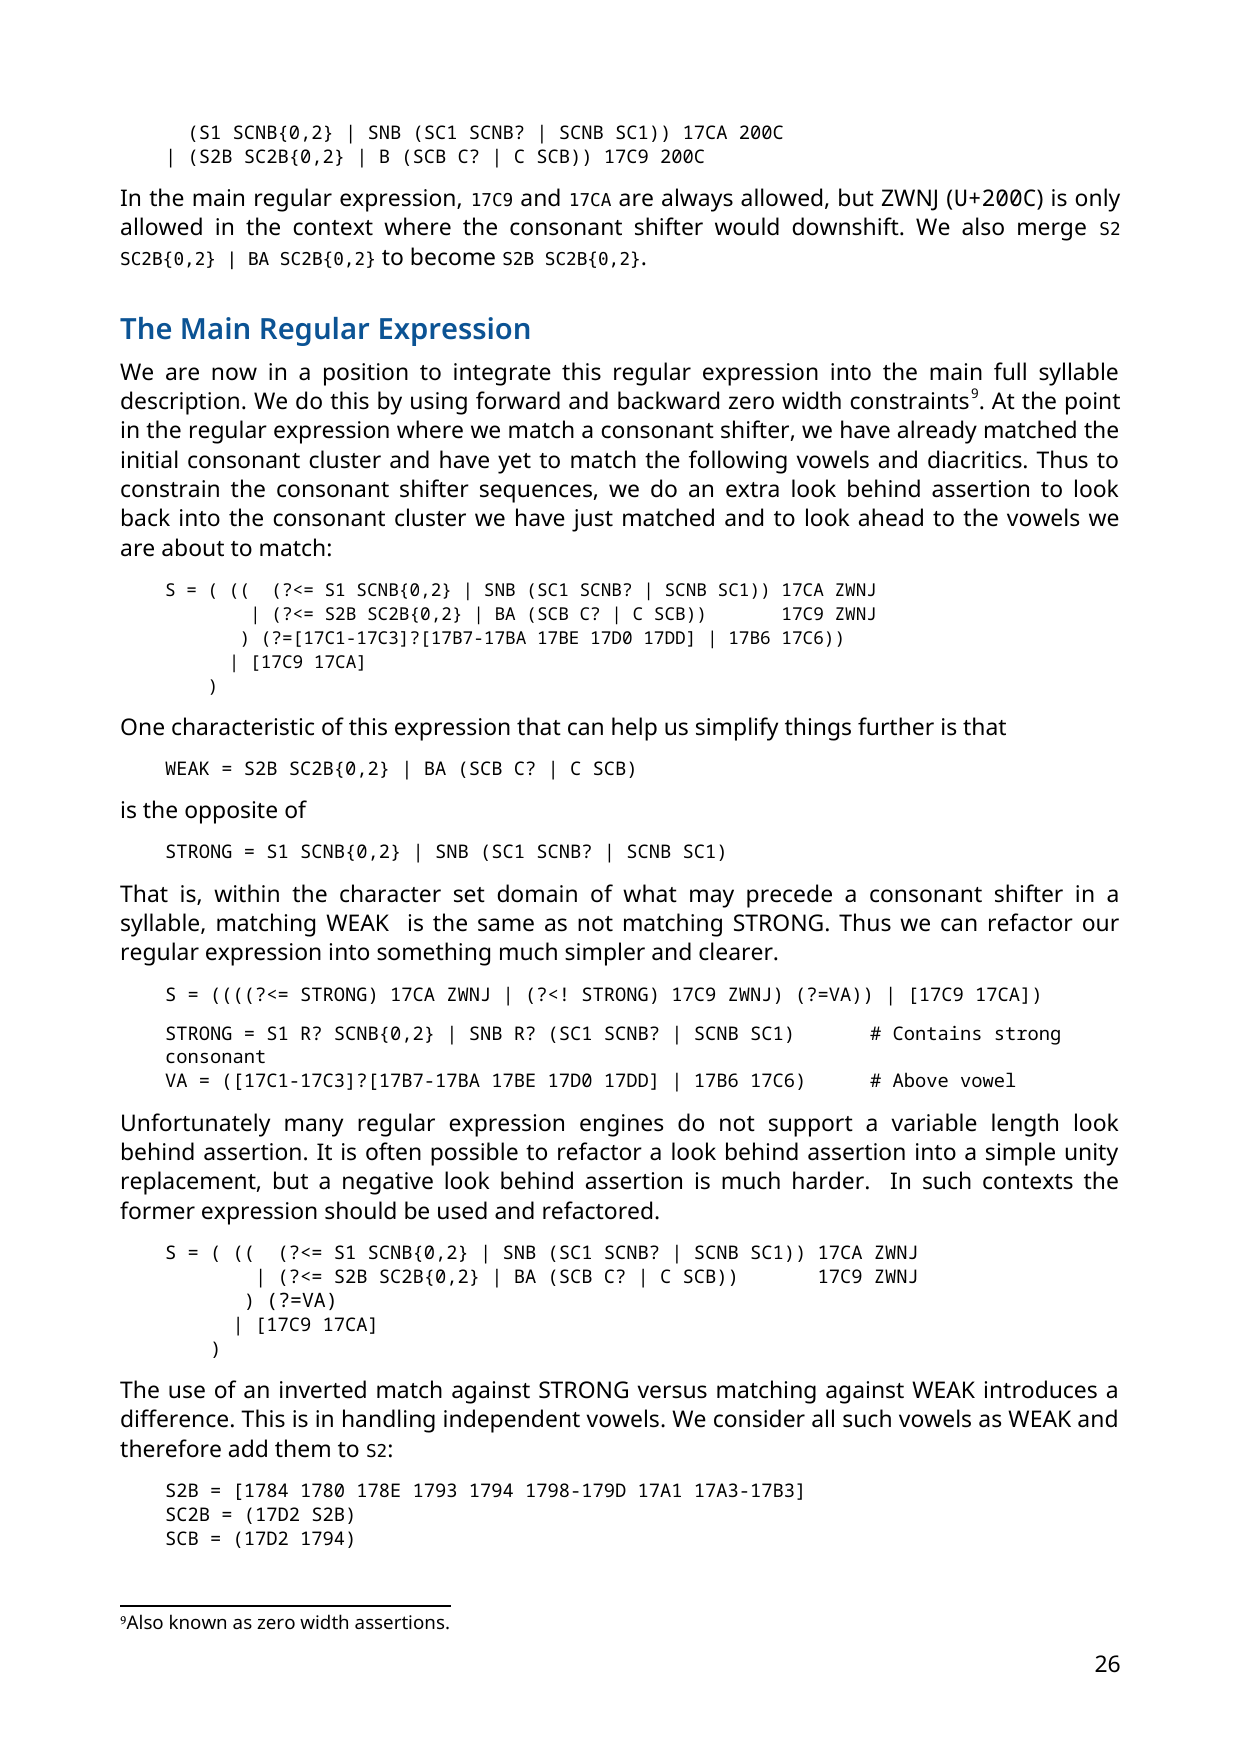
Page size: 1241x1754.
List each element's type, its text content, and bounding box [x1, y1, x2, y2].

text is the opposite of [120, 795, 1121, 825]
text S2B = [1784 1780 178E 1793 1794 1798-179D 17A1 17A3-17B3] SC2B = (17D2 S2B) SCB = (17D2 1794) [165, 1478, 1121, 1550]
text WEAK = S2B SC2B{0,2} | BA (SCB C? | C SCB) [165, 756, 1121, 780]
text (S1 SCNB{0,2} | SNB (SC1 SCNB? | SCNB SC1)) 17CA 200C | (S2B SC2B{0,2} | B (SCB C? | C SCB)) 17C9 200C [165, 120, 1121, 168]
text STRONG = S1 SCNB{0,2} | SNB (SC1 SCNB? | SCNB SC1) [165, 840, 1121, 864]
text The use of an inverted match against STRONG versus matching against WEAK introduces a difference. This is in handling independent vowels. We consider all such vowels as WEAK and therefore add them to S2: [120, 1375, 1121, 1463]
text STRONG = S1 R? SCNB{0,2} | SNB R? (SC1 SCNB? | SCNB SC1) # Contains strong consonant VA = ([17C1-17C3]?[17B7-17BA 17BE 17D0 17DD] | 17B6 17C6) # Above vowel [165, 1021, 1121, 1093]
text That is, within the character set domain of what may precede a consonant shifter in a syllable, matching WEAK is the same as not matching STRONG. Thus we can refactor our regular expression into something much simpler and clearer. [120, 879, 1121, 967]
text S = ( (( (?<= S1 SCNB{0,2} | SNB (SC1 SCNB? | SCNB SC1)) 17CA ZWNJ | (?<= S2B SC2B{0,2} | BA (SCB C? | C SCB)) 17C9 ZWNJ ) (?=[17C1-17C3]?[17B7-17BA 17BE 17D0 17DD] | 17B6 17C6)) | [17C9 17CA] ) [165, 577, 1121, 697]
text S = ( (( (?<= S1 SCNB{0,2} | SNB (SC1 SCNB? | SCNB SC1)) 17CA ZWNJ | (?<= S2B SC2B{0,2} | BA (SCB C? | C SCB)) 17C9 ZWNJ ) (?=VA) | [17C9 17CA] ) [165, 1240, 1121, 1360]
text S = ((((?<= STRONG) 17CA ZWNJ | (?<! STRONG) 17C9 ZWNJ) (?=VA)) | [17C9 17CA]) [165, 982, 1121, 1006]
text In the main regular expression, 17C9 and 17CA are always allowed, but ZWNJ (U+200C) is only allowed in the context where the consonant shifter would downshift. We also merge S2 SC2B{0,2} | BA SC2B{0,2} to become S2B SC2B{0,2}. [120, 183, 1121, 271]
text Unfortunately many regular expression engines do not support a variable length look behind assertion. It is often possible to refactor a look behind assertion into a simple unity replacement, but a negative look behind assertion is much harder. In such contexts the former expression should be used and refactored. [120, 1108, 1121, 1225]
text One characteristic of this expression that can help us simplify things further is that [120, 712, 1121, 741]
text Also known as zero width assertions. [120, 1612, 1121, 1633]
text We are now in a position to integrate this regular expression into the main full syllable description. We do this by using forward and backward zero width constraints. At the point in the regular expression where we match a consonant shifter, we have already matched the initial consonant cluster and have yet to match the following vowels and diacritics. Thus to constrain the consonant shifter sequences, we do an extra look behind assertion to look back into the consonant cluster we have just matched and to look ahead to the vowels we are about to match: [120, 357, 1121, 562]
subtitle The Main Regular Expression [120, 308, 1121, 348]
